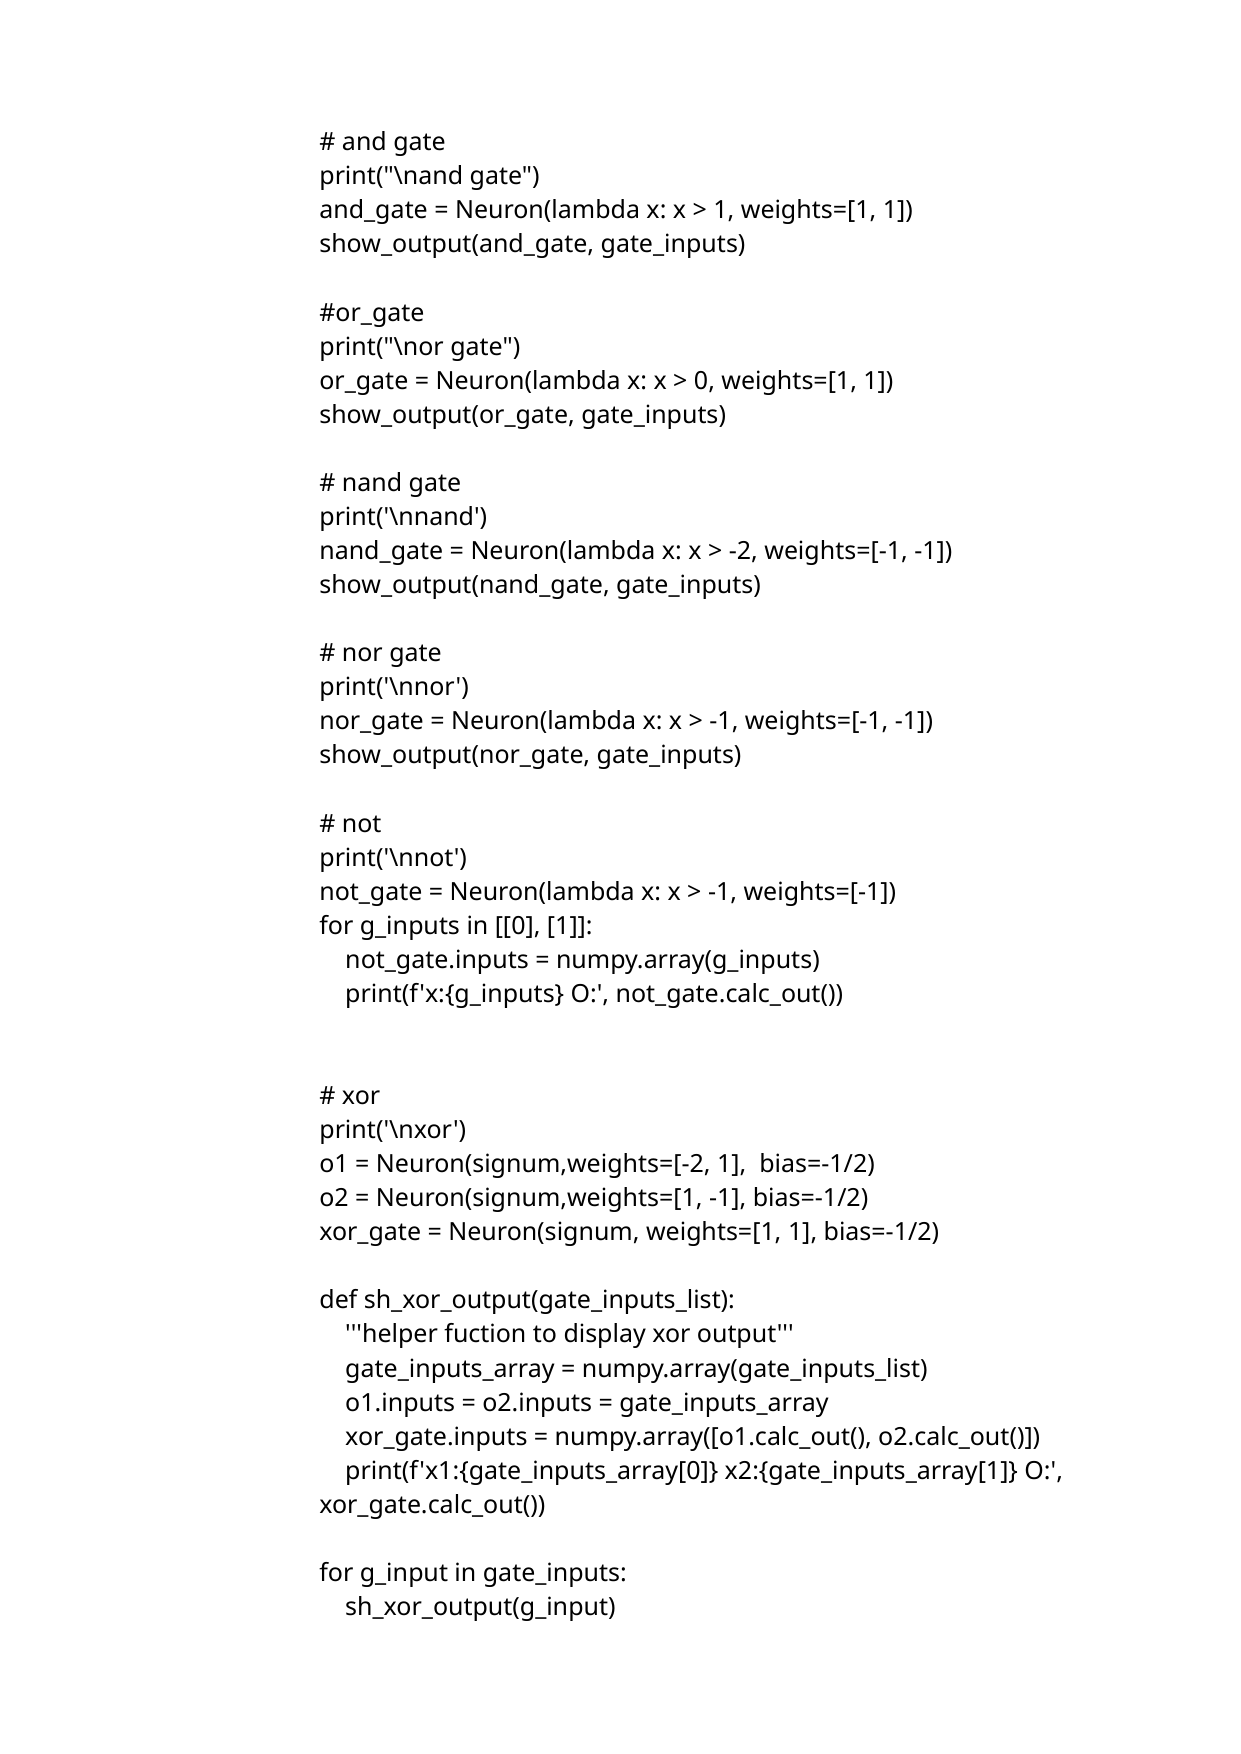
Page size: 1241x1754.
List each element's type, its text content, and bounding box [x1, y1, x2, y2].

table_cell # and gate print("\nand gate") and_gate = Neuron(lambda x: x > 1, weights=[1, 1]) show_output(and_gate, gate_inputs) #or_gate print("\nor gate") or_gate = Neuron(lambda x: x > 0, weights=[1, 1]) show_output(or_gate, gate_inputs) # nand gate print('\nnand') nand_gate = Neuron(lambda x: x > -2, weights=[-1, -1]) show_output(nand_gate, gate_inputs) # nor gate print('\nnor') nor_gate = Neuron(lambda x: x > -1, weights=[-1, -1]) show_output(nor_gate, gate_inputs) # not print('\nnot') not_gate = Neuron(lambda x: x > -1, weights=[-1]) for g_inputs in [[0], [1]]: not_gate.inputs = numpy.array(g_inputs) print(f'x:{g_inputs} O:', not_gate.calc_out()) # xor print('\nxor') o1 = Neuron(signum,weights=[-2, 1], bias=-1/2) o2 = Neuron(signum,weights=[1, -1], bias=-1/2) xor_gate = Neuron(signum, weights=[1, 1], bias=-1/2) def sh_xor_output(gate_inputs_list): '''helper fuction to display xor output''' gate_inputs_array = numpy.array(gate_inputs_list) o1.inputs = o2.inputs = gate_inputs_array xor_gate.inputs = numpy.array([o1.calc_out(), o2.calc_out()]) print(f'x1:{gate_inputs_array[0]} x2:{gate_inputs_array[1]} O:', xor_gate.calc_out()) for g_input in gate_inputs: sh_xor_output(g_input) [314, 119, 1123, 1628]
table_cell [119, 119, 313, 1628]
